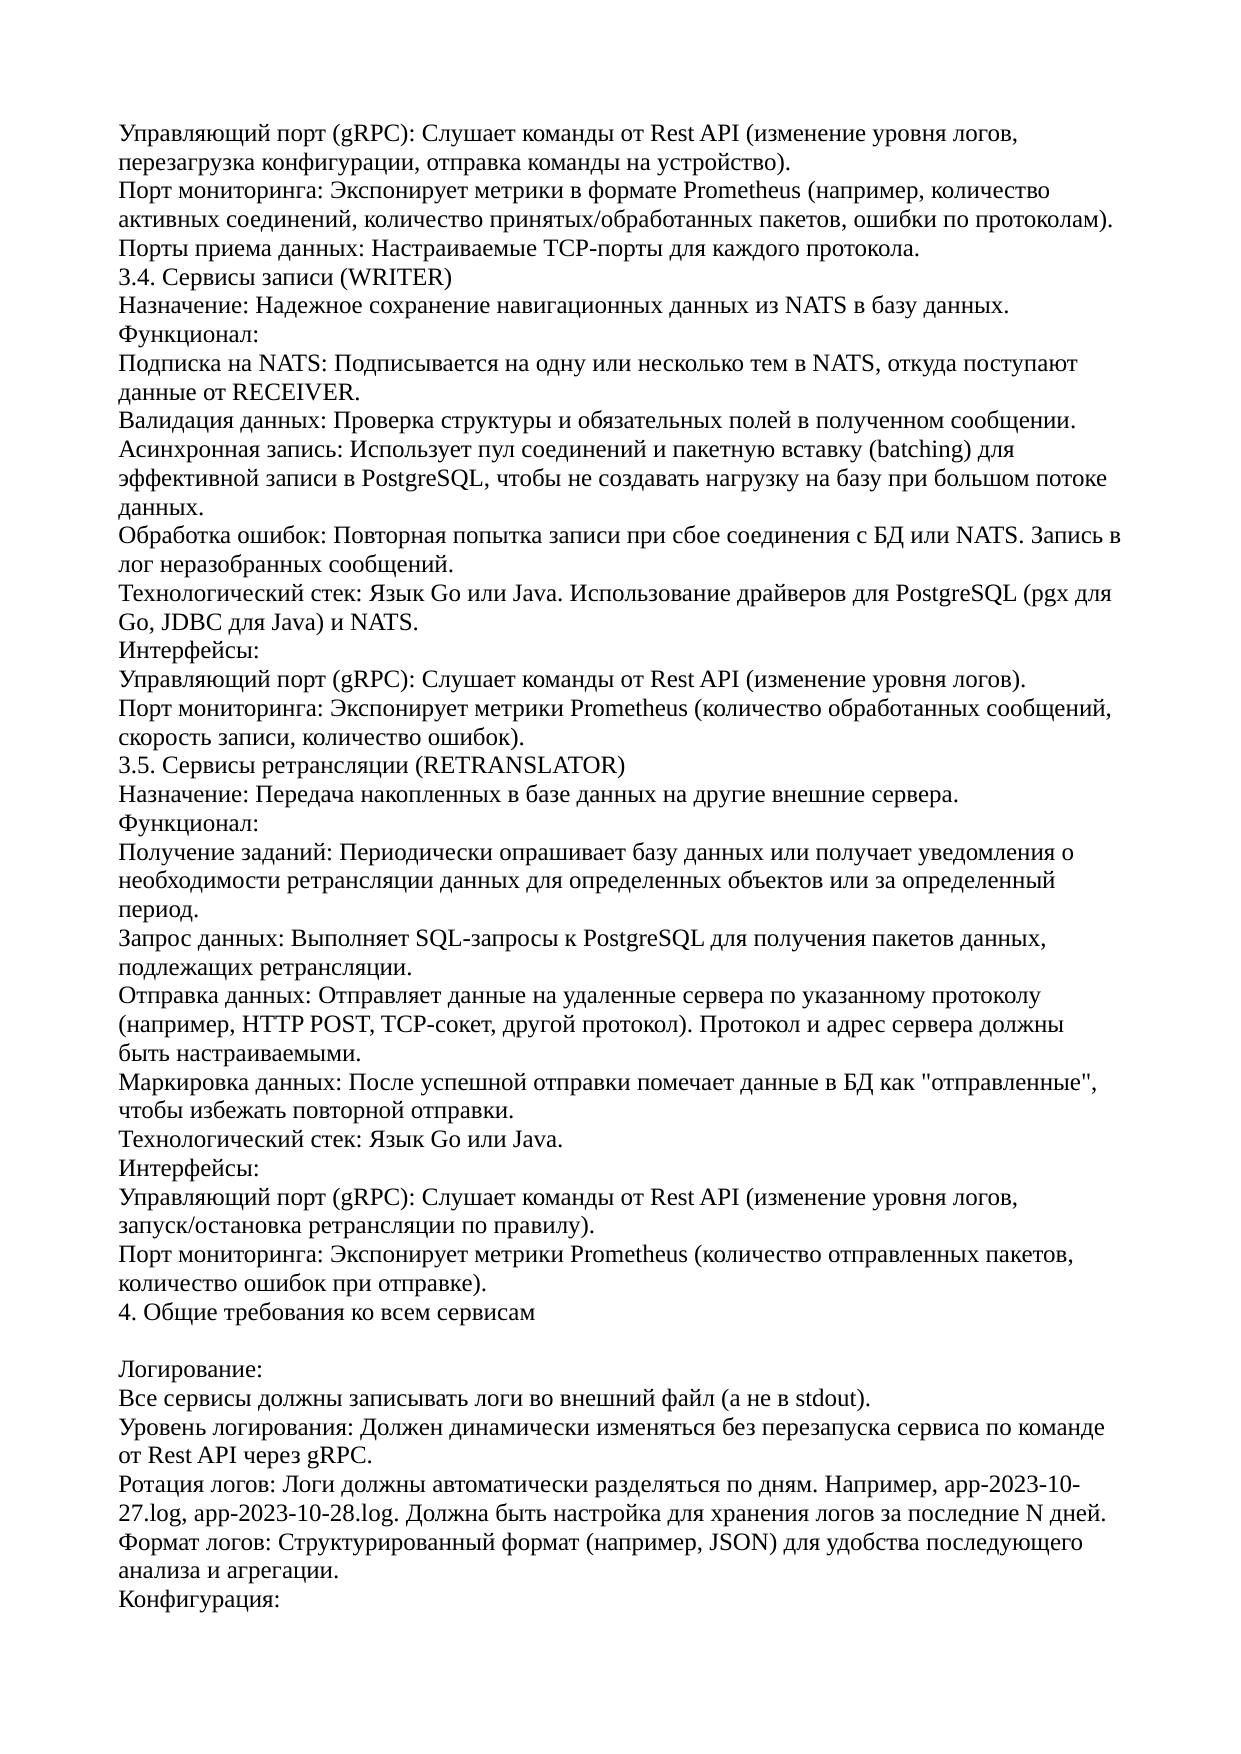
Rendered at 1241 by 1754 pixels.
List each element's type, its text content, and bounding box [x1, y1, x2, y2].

text Отправка данных: Отправляет данные на удаленные сервера по указанному протоколу (например, HTTP POST, TCP-сокет, другой протокол). Протокол и адрес сервера должны быть настраиваемыми. [118, 981, 1122, 1067]
text Функционал: [118, 319, 1122, 348]
text Технологический стек: Язык Go или Java. [118, 1124, 1122, 1153]
text Обработка ошибок: Повторная попытка записи при сбое соединения с БД или NATS. Запись в лог неразобранных сообщений. [118, 521, 1122, 578]
text Интерфейсы: [118, 1153, 1122, 1182]
text Валидация данных: Проверка структуры и обязательных полей в полученном сообщении. [118, 406, 1122, 434]
text 3.4. Сервисы записи (WRITER) [118, 262, 1122, 291]
text Функционал: [118, 808, 1122, 837]
text Формат логов: Структурированный формат (например, JSON) для удобства последующего анализа и агрегации. [118, 1527, 1122, 1584]
text Технологический стек: Язык Go или Java. Использование драйверов для PostgreSQL (pgx для Go, JDBC для Java) и NATS. [118, 578, 1122, 636]
text Порт мониторинга: Экспонирует метрики Prometheus (количество отправленных пакетов, количество ошибок при отправке). [118, 1239, 1122, 1297]
text Получение заданий: Периодически опрашивает базу данных или получает уведомления о необходимости ретрансляции данных для определенных объектов или за определенный период. [118, 837, 1122, 923]
text 4. Общие требования ко всем сервисам [118, 1297, 1122, 1326]
text Запрос данных: Выполняет SQL-запросы к PostgreSQL для получения пакетов данных, подлежащих ретрансляции. [118, 923, 1122, 981]
text Назначение: Надежное сохранение навигационных данных из NATS в базу данных. [118, 291, 1122, 319]
text Интерфейсы: [118, 636, 1122, 664]
text Маркировка данных: После успешной отправки помечает данные в БД как "отправленные", чтобы избежать повторной отправки. [118, 1067, 1122, 1124]
text Асинхронная запись: Использует пул соединений и пакетную вставку (batching) для эффективной записи в PostgreSQL, чтобы не создавать нагрузку на базу при большом потоке данных. [118, 434, 1122, 521]
text Порты приема данных: Настраиваемые TCP-порты для каждого протокола. [118, 233, 1122, 262]
text Назначение: Передача накопленных в базе данных на другие внешние сервера. [118, 779, 1122, 808]
text Управляющий порт (gRPC): Слушает команды от Rest API (изменение уровня логов). [118, 664, 1122, 693]
text Подписка на NATS: Подписывается на одну или несколько тем в NATS, откуда поступают данные от RECEIVER. [118, 348, 1122, 406]
text Порт мониторинга: Экспонирует метрики Prometheus (количество обработанных сообщений, скорость записи, количество ошибок). [118, 693, 1122, 751]
text Управляющий порт (gRPC): Слушает команды от Rest API (изменение уровня логов, запуск/остановка ретрансляции по правилу). [118, 1182, 1122, 1239]
text 3.5. Сервисы ретрансляции (RETRANSLATOR) [118, 751, 1122, 779]
text Управляющий порт (gRPC): Слушает команды от Rest API (изменение уровня логов, перезагрузка конфигурации, отправка команды на устройство). [118, 118, 1122, 176]
text Конфигурация: [118, 1584, 1122, 1613]
text Логирование: [118, 1354, 1122, 1383]
text Ротация логов: Логи должны автоматически разделяться по дням. Например, app-2023-10-27.log, app-2023-10-28.log. Должна быть настройка для хранения логов за последние N дней. [118, 1469, 1122, 1527]
text Порт мониторинга: Экспонирует метрики в формате Prometheus (например, количество активных соединений, количество принятых/обработанных пакетов, ошибки по протоколам). [118, 176, 1122, 233]
text Все сервисы должны записывать логи во внешний файл (а не в stdout). [118, 1383, 1122, 1412]
text Уровень логирования: Должен динамически изменяться без перезапуска сервиса по команде от Rest API через gRPC. [118, 1412, 1122, 1469]
